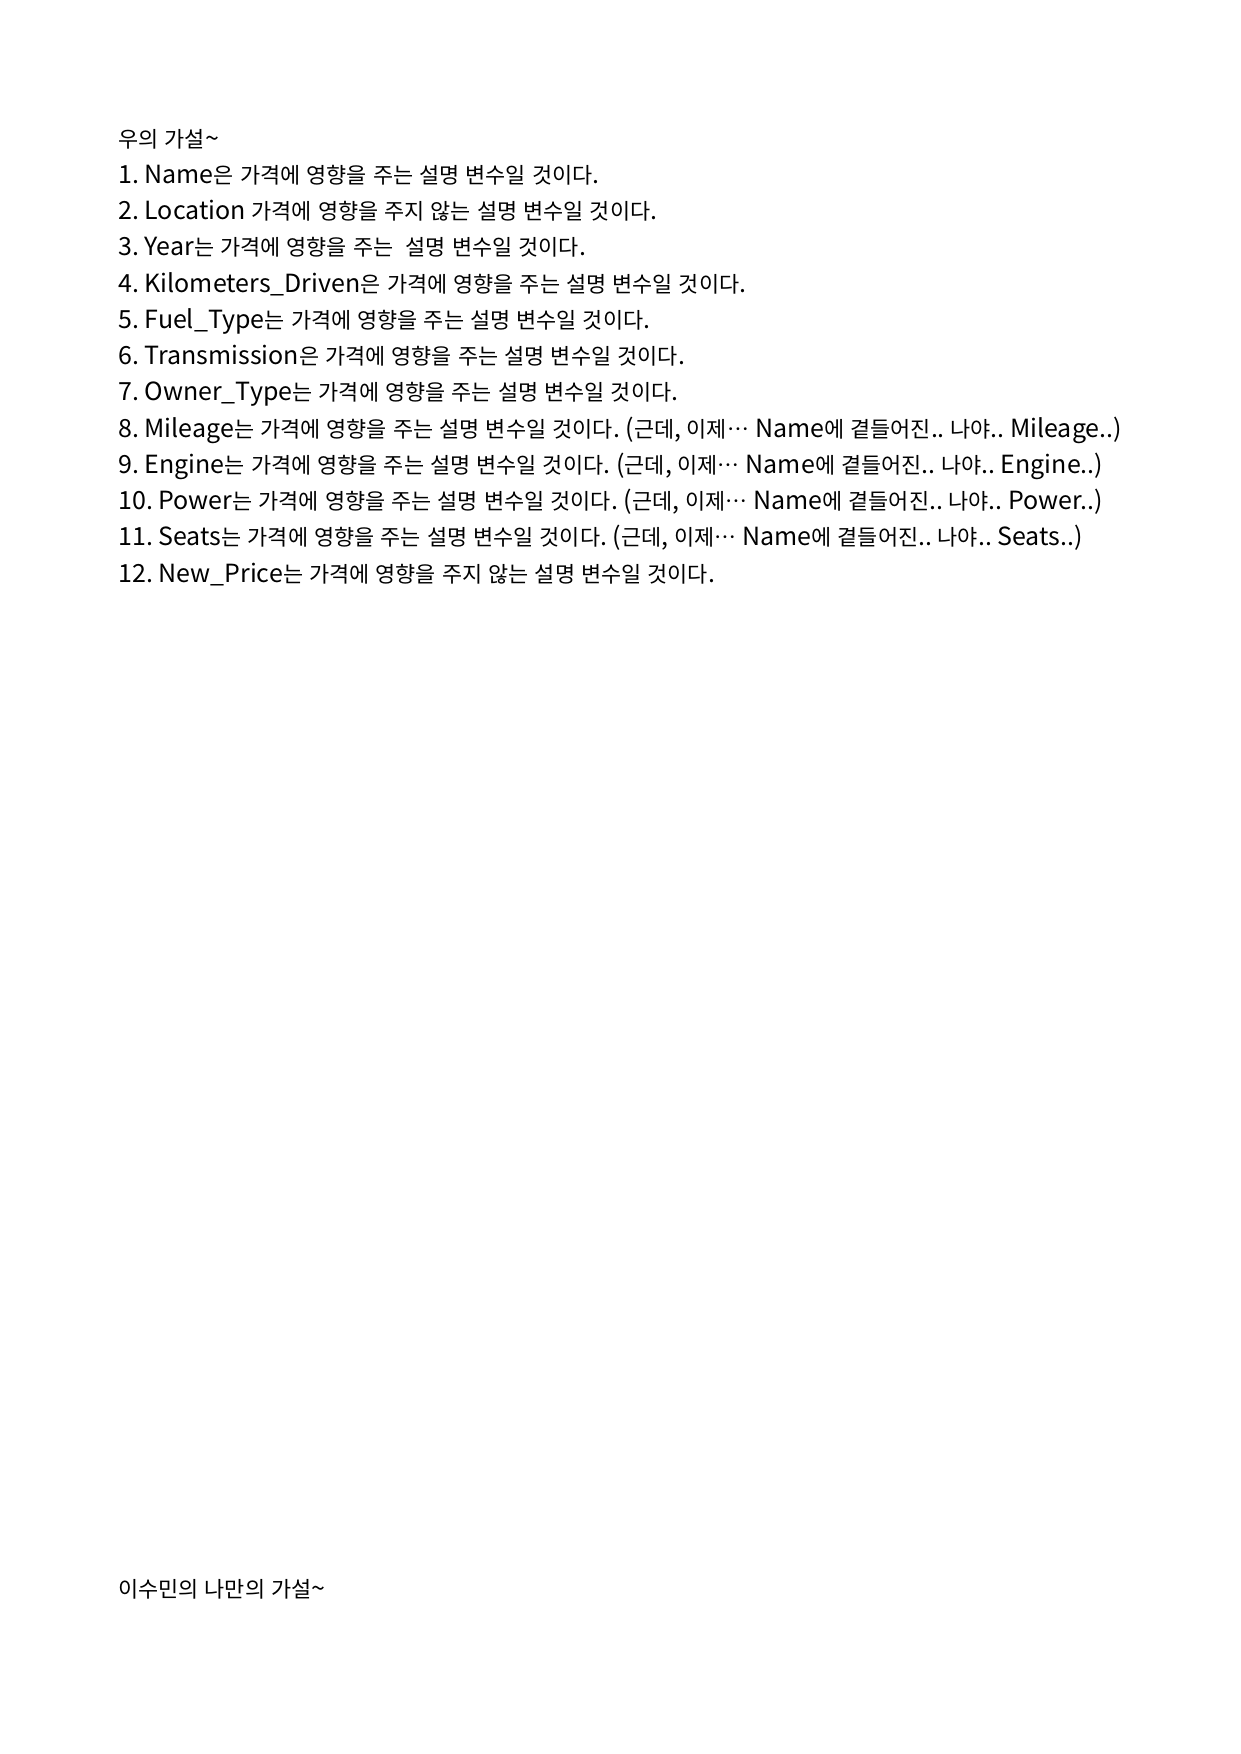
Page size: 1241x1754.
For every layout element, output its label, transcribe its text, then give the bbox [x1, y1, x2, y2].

text 2. Location 가격에 영향을 주지 않는 설명 변수일 것이다. [118, 191, 1122, 227]
text 12. New_Price는 가격에 영향을 주지 않는 설명 변수일 것이다. [118, 553, 1122, 589]
text 3. Year는 가격에 영향을 주는 설명 변수일 것이다. [118, 227, 1122, 263]
text 11. Seats는 가격에 영향을 주는 설명 변수일 것이다. (근데, 이제… Name에 곁들어진.. 나야.. Seats..) [118, 517, 1122, 553]
text 이수민의 나만의 가설~ [118, 1568, 1122, 1604]
text 10. Power는 가격에 영향을 주는 설명 변수일 것이다. (근데, 이제… Name에 곁들어진.. 나야.. Power..) [118, 481, 1122, 517]
text 우의 가설~ [118, 118, 1122, 154]
text 9. Engine는 가격에 영향을 주는 설명 변수일 것이다. (근데, 이제… Name에 곁들어진.. 나야.. Engine..) [118, 444, 1122, 481]
text 7. Owner_Type는 가격에 영향을 주는 설명 변수일 것이다. [118, 372, 1122, 408]
text 1. Name은 가격에 영향을 주는 설명 변수일 것이다. [118, 154, 1122, 191]
text 4. Kilometers_Driven은 가격에 영향을 주는 설명 변수일 것이다. [118, 263, 1122, 299]
text 5. Fuel_Type는 가격에 영향을 주는 설명 변수일 것이다. [118, 299, 1122, 336]
text 8. Mileage는 가격에 영향을 주는 설명 변수일 것이다. (근데, 이제… Name에 곁들어진.. 나야.. Mileage..) [118, 408, 1122, 444]
text 6. Transmission은 가격에 영향을 주는 설명 변수일 것이다. [118, 336, 1122, 372]
